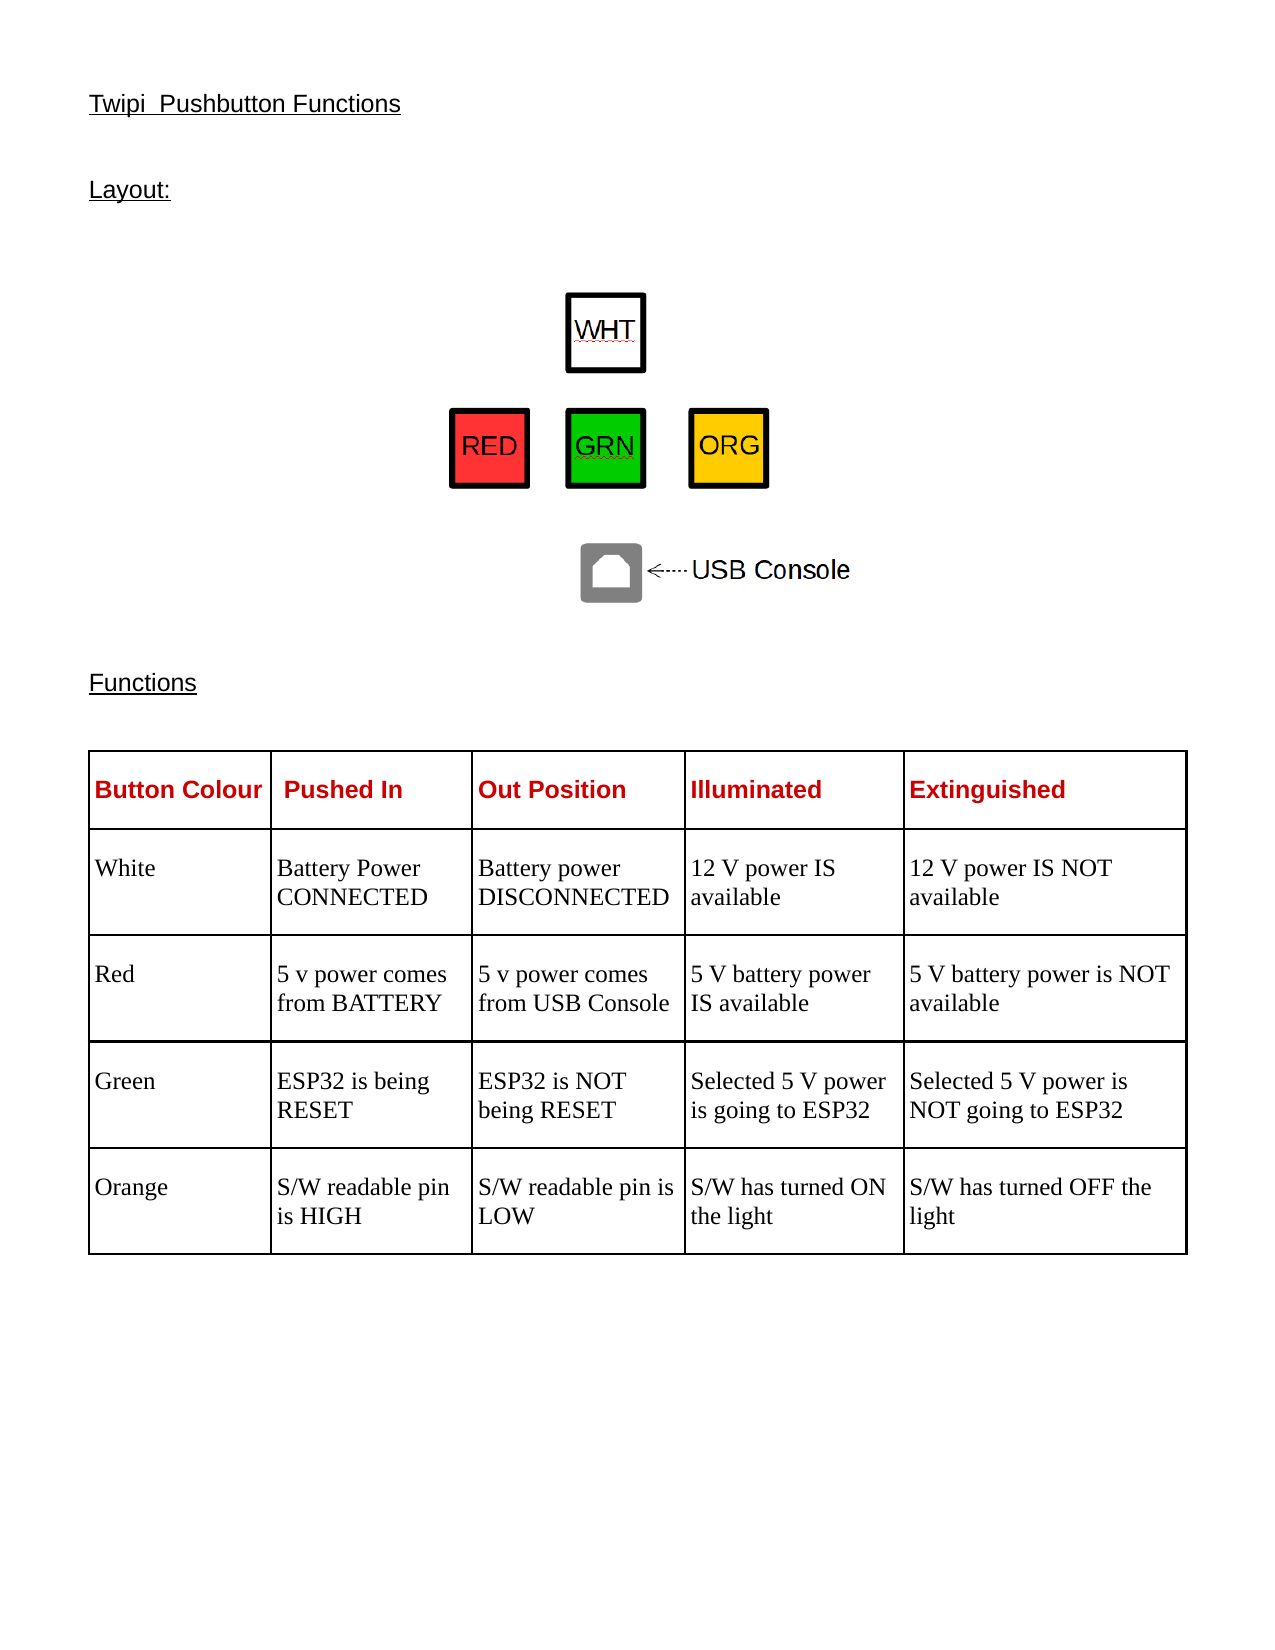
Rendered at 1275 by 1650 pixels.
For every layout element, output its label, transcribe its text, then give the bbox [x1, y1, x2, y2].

table_cell 12 V power IS NOT available [905, 830, 1185, 934]
table_cell S/W readable pin is HIGH [272, 1149, 471, 1253]
table_cell ESP32 is NOT being RESET [473, 1043, 684, 1147]
table_header Pushed In [272, 752, 471, 827]
table_cell 5 V battery power IS available [686, 936, 903, 1040]
table_header Extinguished [905, 752, 1185, 827]
table_cell 5 v power comes from USB Console [473, 936, 684, 1040]
table_cell ESP32 is being RESET [272, 1043, 471, 1147]
table_cell Orange [90, 1149, 270, 1253]
table_header Illuminated [686, 752, 903, 827]
table_cell Green [90, 1043, 270, 1147]
table_cell S/W has turned ON the light [686, 1149, 903, 1253]
table_header Out Position [473, 752, 684, 827]
table_cell Red [90, 936, 270, 1040]
table_cell S/W has turned OFF the light [905, 1149, 1185, 1253]
picture [397, 261, 878, 668]
table_cell 5 V battery power is NOT available [905, 936, 1185, 1040]
table_cell 5 v power comes from BATTERY [272, 936, 471, 1040]
table_header Button Colour [90, 752, 270, 827]
text Twipi Pushbutton Functions [88, 88, 1186, 117]
table_cell White [90, 830, 270, 934]
table_cell Selected 5 V power is NOT going to ESP32 [905, 1043, 1185, 1147]
text Layout: [88, 175, 1186, 203]
table_cell S/W readable pin is LOW [473, 1149, 684, 1253]
text Functions [88, 668, 1186, 697]
table_cell Battery power DISCONNECTED [473, 830, 684, 934]
table_cell 12 V power IS available [686, 830, 903, 934]
table_cell Selected 5 V power is going to ESP32 [686, 1043, 903, 1147]
table_cell Battery Power CONNECTED [272, 830, 471, 934]
